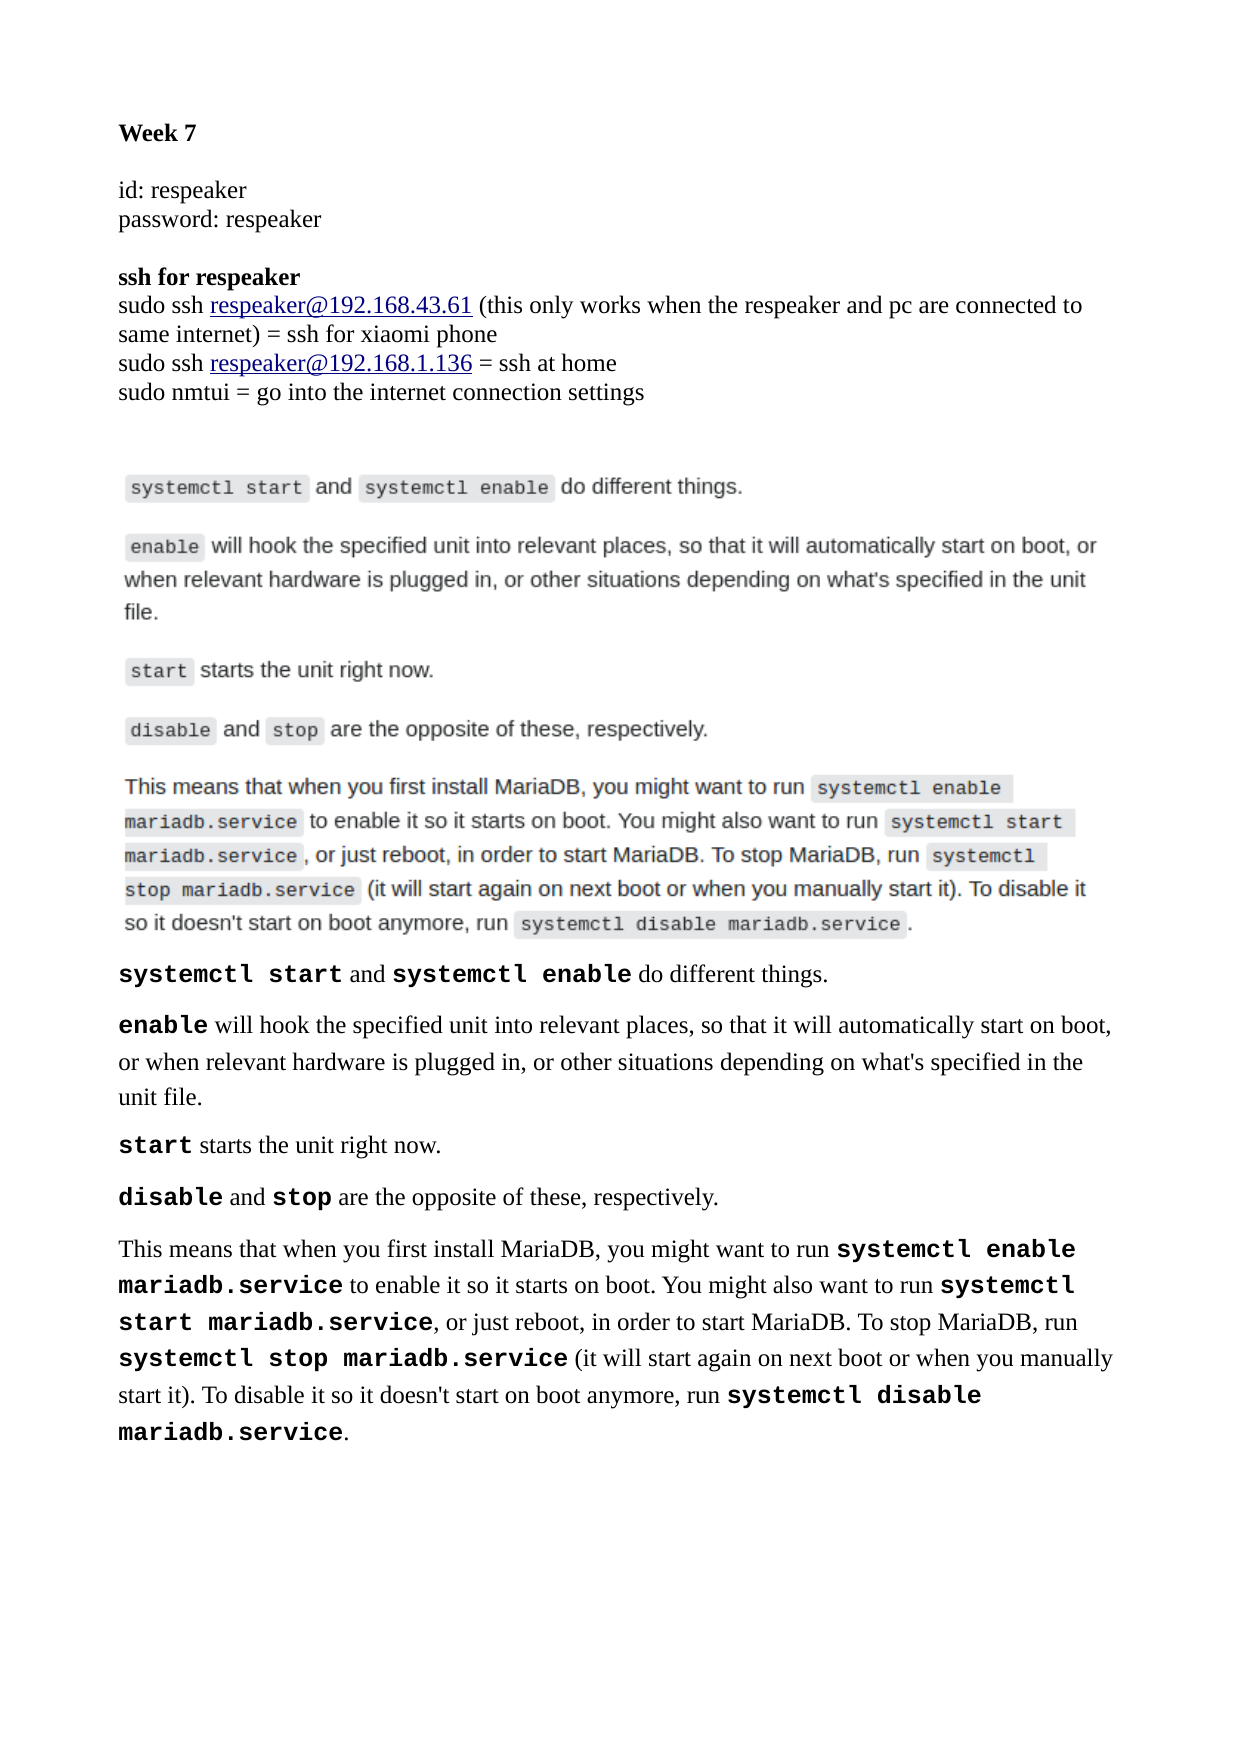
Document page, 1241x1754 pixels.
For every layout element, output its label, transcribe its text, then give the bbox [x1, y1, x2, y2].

text disable and stop are the opposite of these, respectively. [118, 1182, 1122, 1213]
text password: respeaker [118, 204, 1122, 233]
text This means that when you first install MariaDB, you might want to run systemctl enable mariadb.service to enable it so it starts on boot. You might also want to run systemctl start mariadb.service, or just reboot, in order to start MariaDB. To stop MariaDB, run systemctl stop mariadb.service (it will start again on next boot or when you manually start it). To disable it so it doesn't start on boot anymore, run systemctl disable mariadb.service. [118, 1234, 1122, 1447]
text start starts the unit right now. [118, 1131, 1122, 1161]
text enable will hook the specified unit into relevant places, so that it will automatically start on boot, or when relevant hardware is plugged in, or other situations depending on what's specified in the unit file. [118, 1011, 1122, 1110]
picture [118, 463, 1123, 954]
text ssh for respeaker [118, 262, 1122, 291]
text sudo ssh respeaker@192.168.1.136 = ssh at home [118, 348, 1122, 377]
text id: respeaker [118, 176, 1122, 204]
text Week 7 [118, 118, 1122, 147]
text sudo nmtui = go into the internet connection settings [118, 377, 1122, 406]
text sudo ssh respeaker@192.168.43.61 (this only works when the respeaker and pc are connected to same internet) = ssh for xiaomi phone [118, 291, 1122, 348]
text systemctl start and systemctl enable do different things. [118, 954, 1122, 990]
